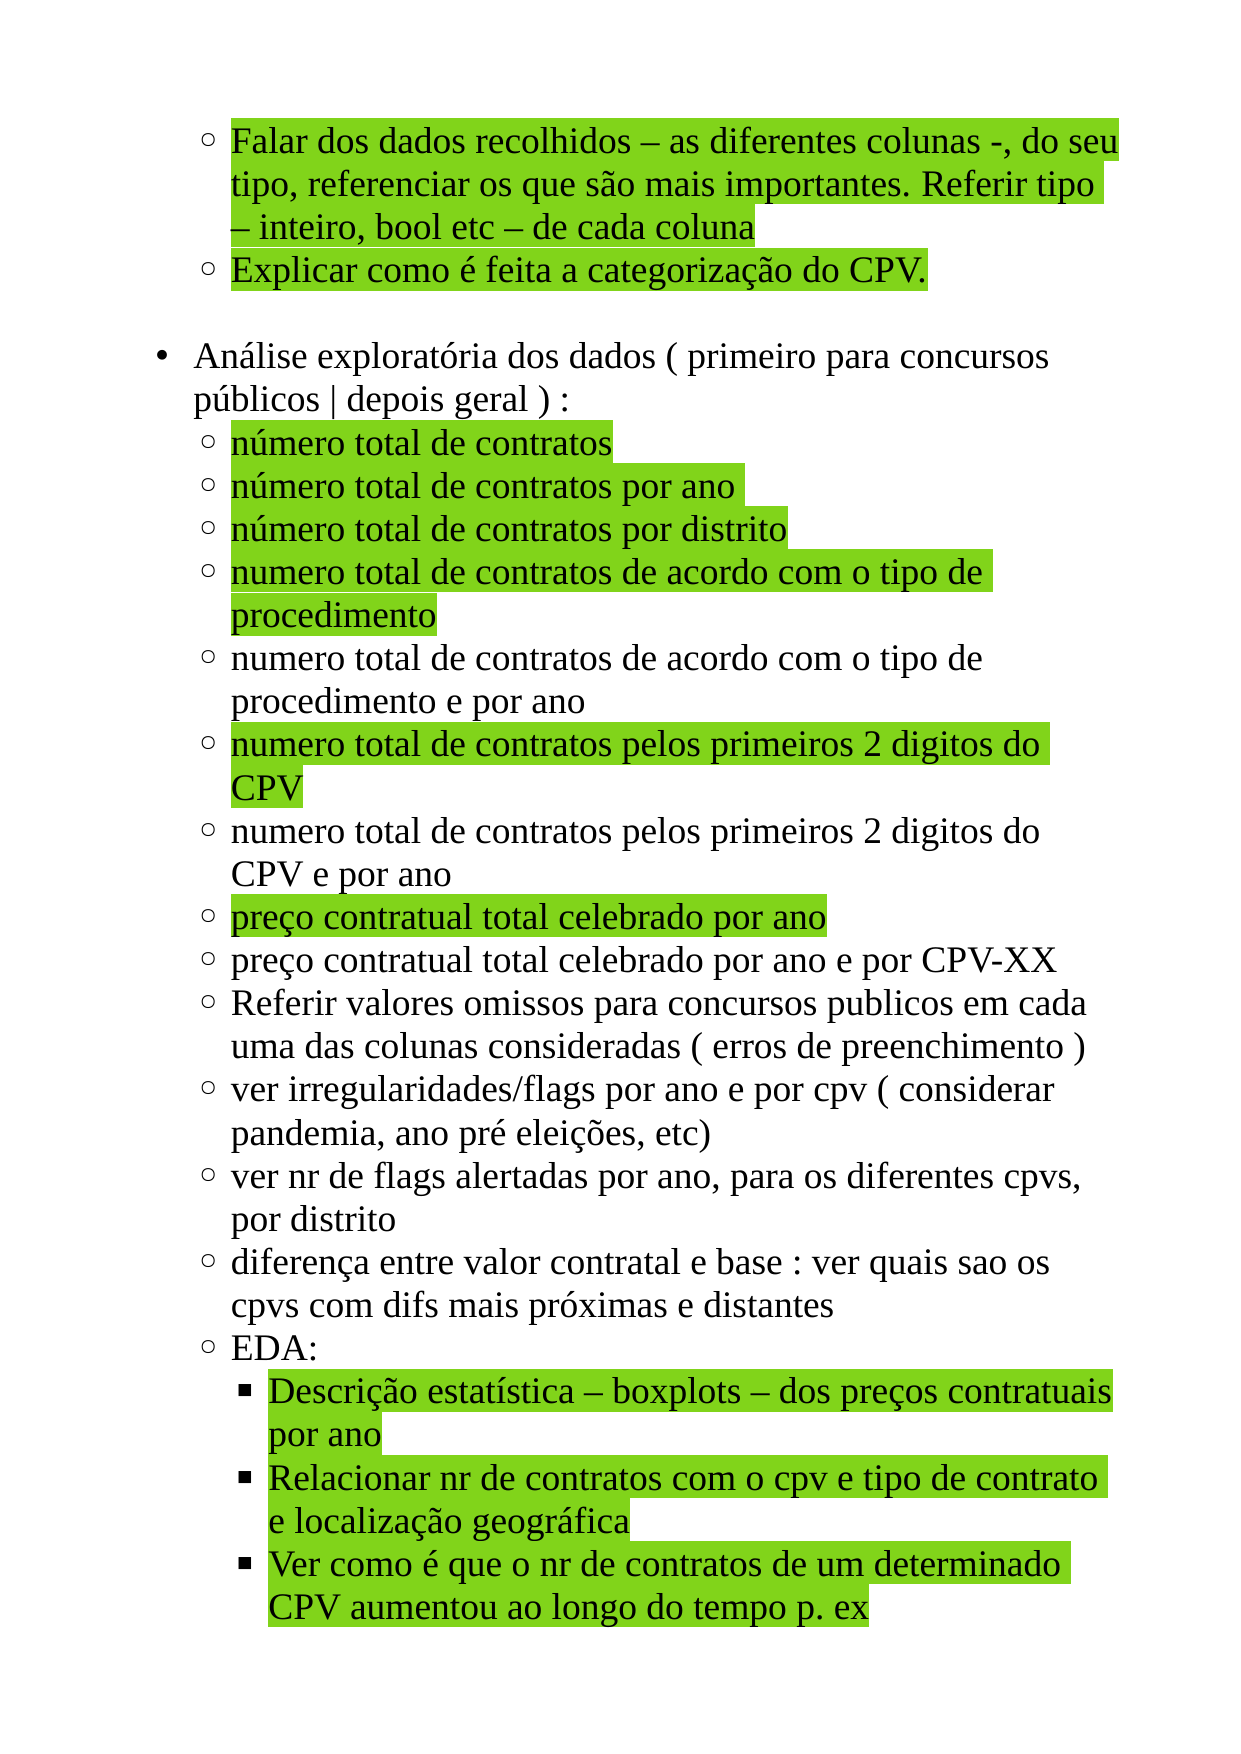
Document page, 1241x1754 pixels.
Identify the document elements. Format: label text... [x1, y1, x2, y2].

list numero total de contratos pelos primeiros 2 digitos do CPV e por ano [193, 808, 1122, 894]
list numero total de contratos pelos primeiros 2 digitos do CPV [193, 722, 1122, 808]
list Referir valores omissos para concursos publicos em cada uma das colunas consideradas ( erros de preenchimento ) [193, 981, 1122, 1067]
list número total de contratos [193, 420, 1122, 463]
list número total de contratos por ano [193, 463, 1122, 506]
list número total de contratos por distrito [193, 506, 1122, 549]
list Descrição estatística – boxplots – dos preços contratuais por ano [231, 1369, 1122, 1455]
list preço contratual total celebrado por ano e por CPV-XX [193, 937, 1122, 981]
list Ver como é que o nr de contratos de um determinado CPV aumentou ao longo do tempo p. ex [231, 1541, 1122, 1627]
list EDA: [193, 1326, 1122, 1369]
list Análise exploratória dos dados ( primeiro para concursos públicos | depois geral ) : [156, 334, 1122, 420]
list ver irregularidades/flags por ano e por cpv ( considerar pandemia, ano pré eleições, etc) [193, 1067, 1122, 1153]
list diferença entre valor contratal e base : ver quais sao os cpvs com difs mais próximas e distantes [193, 1239, 1122, 1326]
list numero total de contratos de acordo com o tipo de procedimento [193, 549, 1122, 636]
list numero total de contratos de acordo com o tipo de procedimento e por ano [193, 636, 1122, 722]
list ver nr de flags alertadas por ano, para os diferentes cpvs, por distrito [193, 1153, 1122, 1239]
list Explicar como é feita a categorização do CPV. [193, 247, 1122, 291]
list Falar dos dados recolhidos – as diferentes colunas -, do seu tipo, referenciar os que são mais importantes. Referir tipo – inteiro, bool etc – de cada coluna [193, 118, 1122, 247]
list Relacionar nr de contratos com o cpv e tipo de contrato e localização geográfica [231, 1455, 1122, 1541]
list preço contratual total celebrado por ano [193, 894, 1122, 937]
